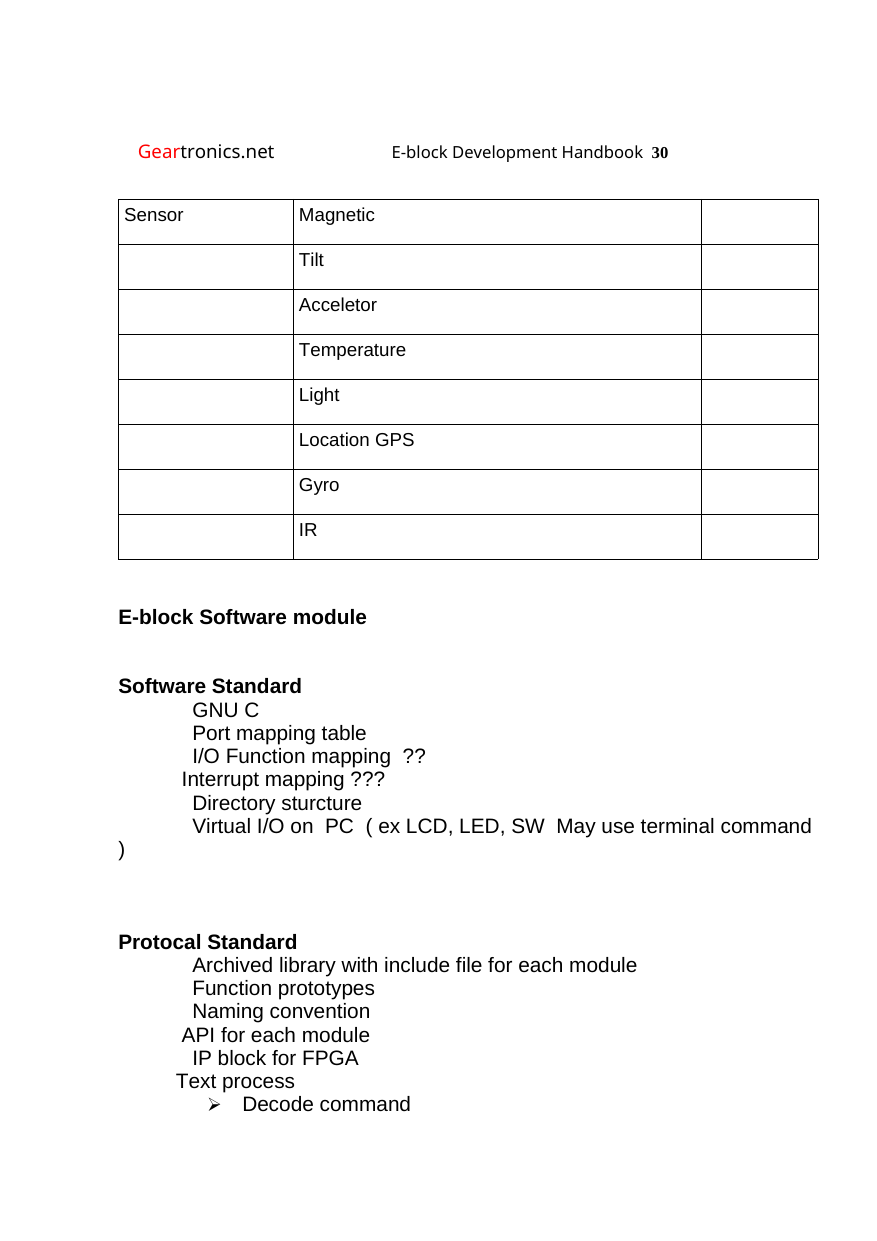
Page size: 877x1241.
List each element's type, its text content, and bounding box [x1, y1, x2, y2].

text Text process [118, 1070, 818, 1093]
text Naming convention [118, 1000, 818, 1023]
text Interrupt mapping ??? [118, 768, 818, 791]
table_cell [119, 470, 293, 514]
table_cell [119, 290, 293, 334]
table_cell [119, 335, 293, 379]
table_cell [702, 335, 818, 379]
table_cell Gyro [294, 470, 701, 514]
table_cell [119, 515, 293, 559]
text Software Standard [118, 675, 818, 698]
table_cell [119, 425, 293, 469]
text Function prototypes [118, 977, 818, 1000]
table_cell [702, 470, 818, 514]
text I/O Function mapping ?? [118, 745, 818, 768]
text Port mapping table [118, 722, 818, 745]
table_cell [702, 425, 818, 469]
text E-block Software module [118, 605, 818, 628]
text Archived library with include file for each module [118, 953, 818, 977]
text GNU C [118, 698, 818, 722]
table_cell Acceletor [294, 290, 701, 334]
table_cell Sensor [119, 200, 293, 244]
table_cell [702, 290, 818, 334]
table_cell [119, 245, 293, 289]
table_cell Light [294, 380, 701, 424]
table_cell [119, 380, 293, 424]
text API for each module [118, 1023, 818, 1046]
text Virtual I/O on PC ( ex LCD, LED, SW May use terminal command ) [118, 814, 818, 861]
table_cell [702, 245, 818, 289]
table_cell [702, 515, 818, 559]
table_cell Location GPS [294, 425, 701, 469]
table_cell Tilt [294, 245, 701, 289]
text Directory sturcture [118, 791, 818, 814]
text Protocal Standard [118, 930, 818, 953]
table_cell [702, 380, 818, 424]
list Decode command [207, 1093, 818, 1116]
table_cell [702, 200, 818, 244]
table_cell IR [294, 515, 701, 559]
text IP block for FPGA [118, 1046, 818, 1070]
table_cell Temperature [294, 335, 701, 379]
table_cell Magnetic [294, 200, 701, 244]
